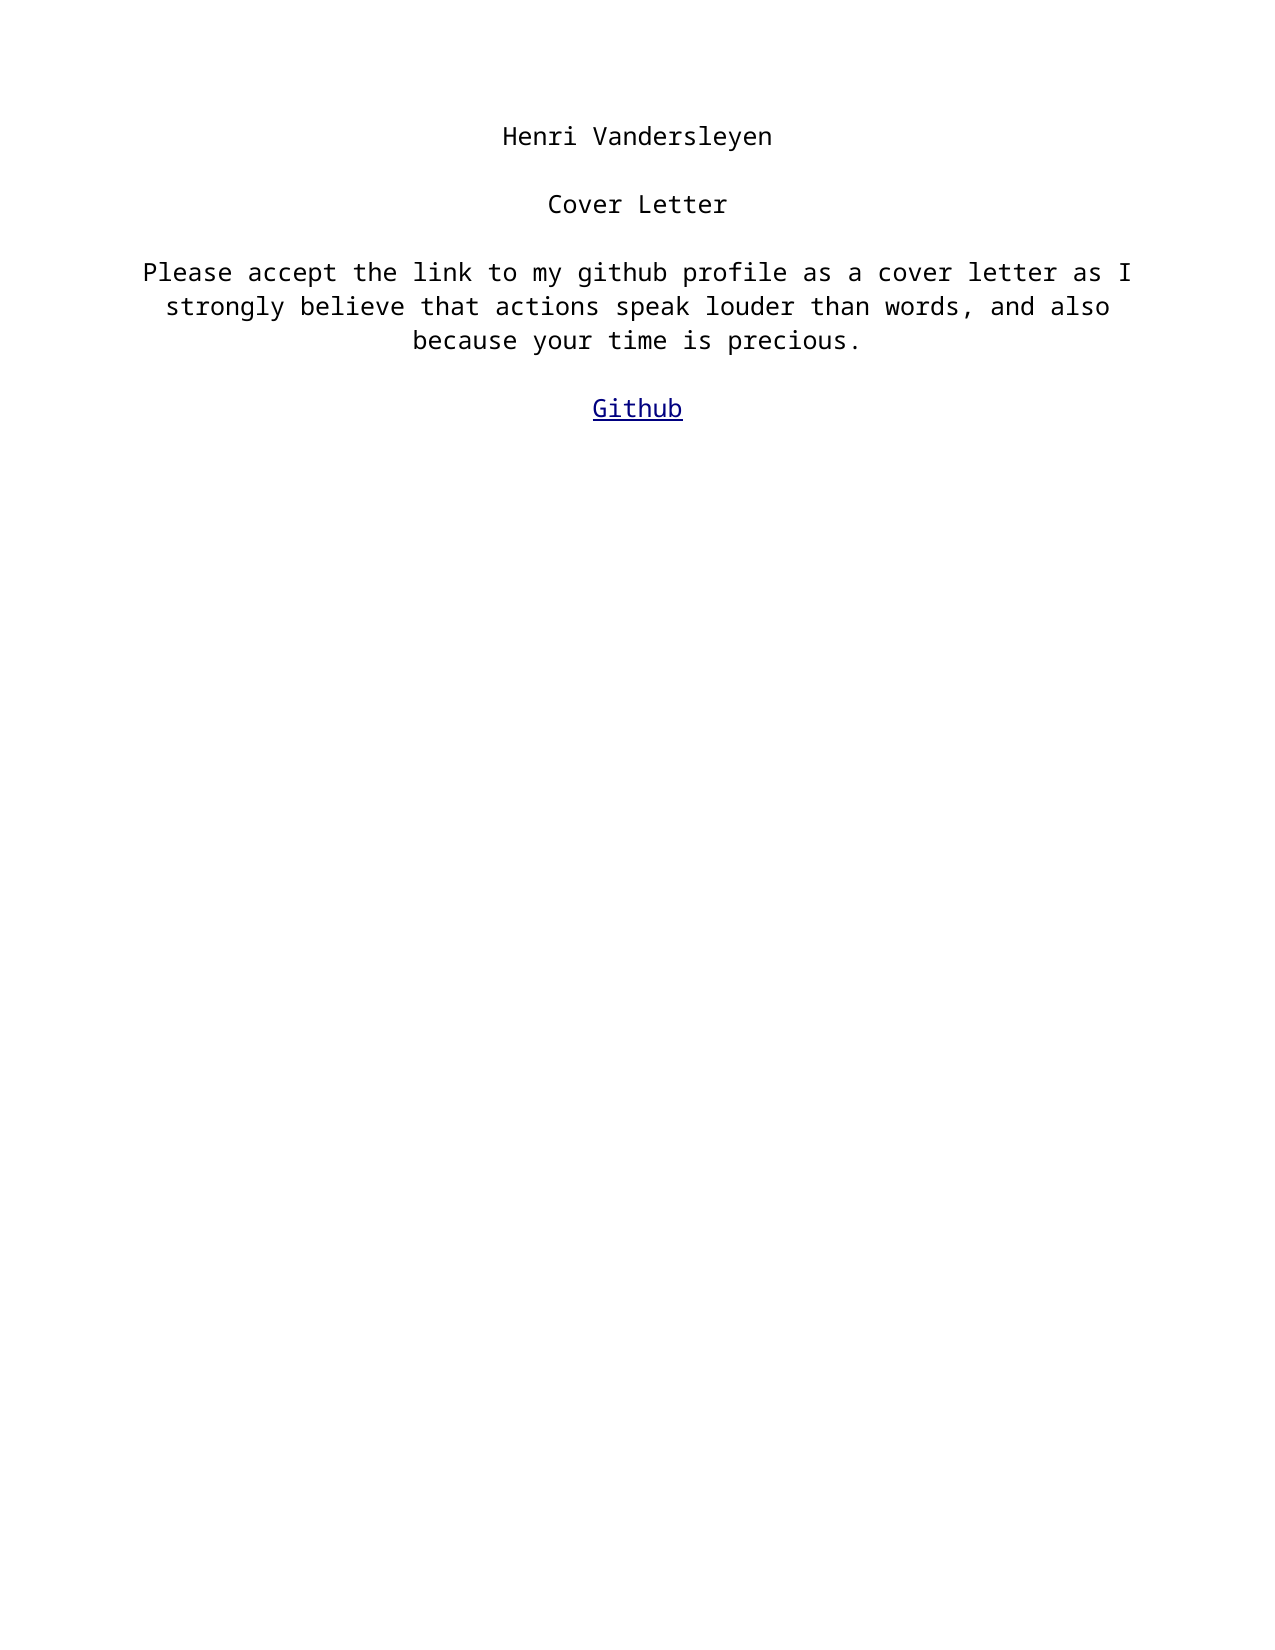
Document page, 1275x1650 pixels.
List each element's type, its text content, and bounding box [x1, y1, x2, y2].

text Github [118, 391, 1157, 425]
text Please accept the link to my github profile as a cover letter as I strongly believe that actions speak louder than words, and also because your time is precious. [118, 254, 1157, 357]
text Henri Vandersleyen [118, 118, 1157, 152]
text Cover Letter [118, 186, 1157, 220]
